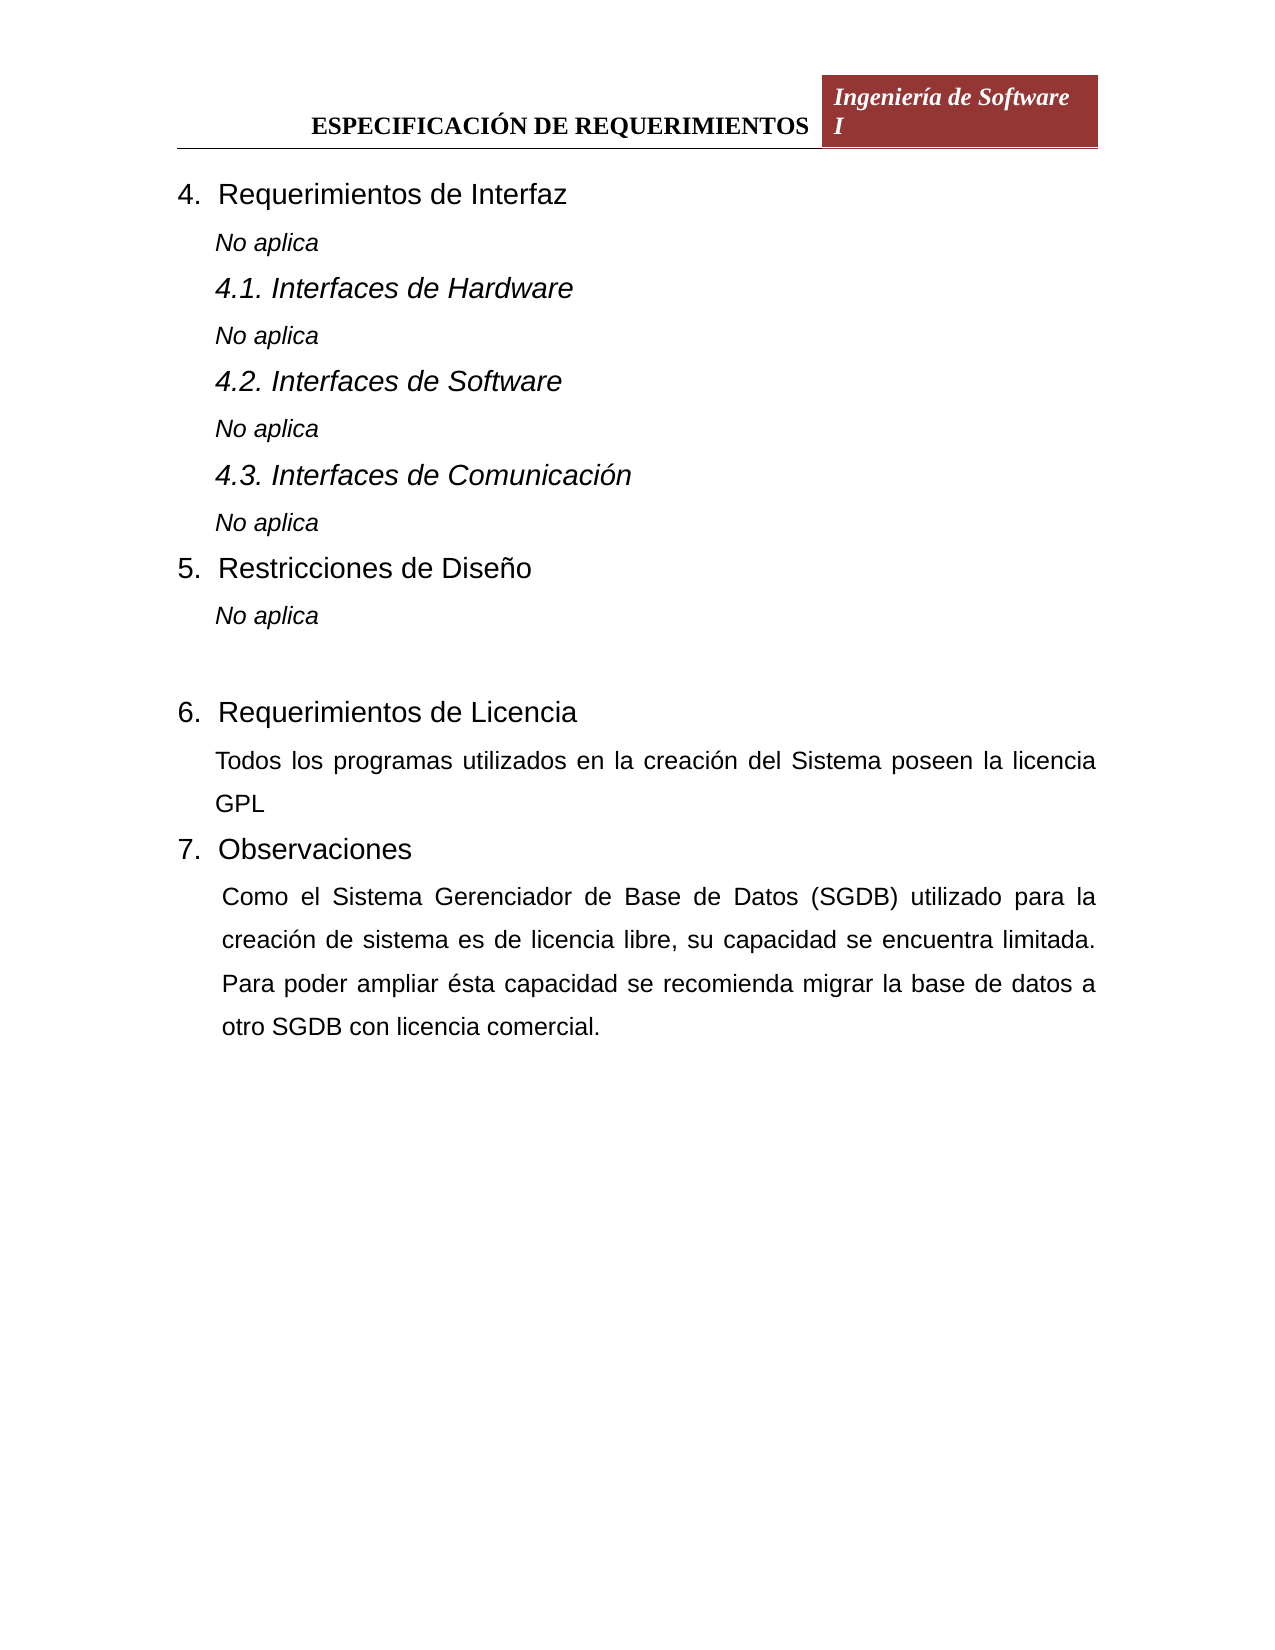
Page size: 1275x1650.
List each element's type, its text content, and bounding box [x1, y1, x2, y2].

subtitle 4. Requerimientos de Interfaz [177, 177, 1098, 211]
text Como el Sistema Gerenciador de Base de Datos (SGDB) utilizado para la creación de sistema es de licencia libre, su capacidad se encuentra limitada. Para poder ampliar ésta capacidad se recomienda migrar la base de datos a otro SGDB con licencia comercial. [177, 882, 1098, 1041]
text No aplica [215, 508, 1098, 537]
text No aplica [215, 228, 1098, 256]
subtitle 4.1. Interfaces de Hardware [215, 271, 1098, 304]
subtitle 5. Restricciones de Diseño [177, 551, 1098, 584]
subtitle 4.2. Interfaces de Software [215, 364, 1098, 398]
text No aplica [215, 414, 1098, 443]
subtitle 6. Requerimientos de Licencia [177, 696, 1098, 729]
subtitle 4.3. Interfaces de Comunicación [215, 458, 1098, 491]
text No aplica [215, 321, 1098, 350]
text Todos los programas utilizados en la creación del Sistema poseen la licencia GPL [215, 746, 1098, 818]
text No aplica [215, 601, 1098, 630]
subtitle 7. Observaciones [177, 832, 1098, 866]
